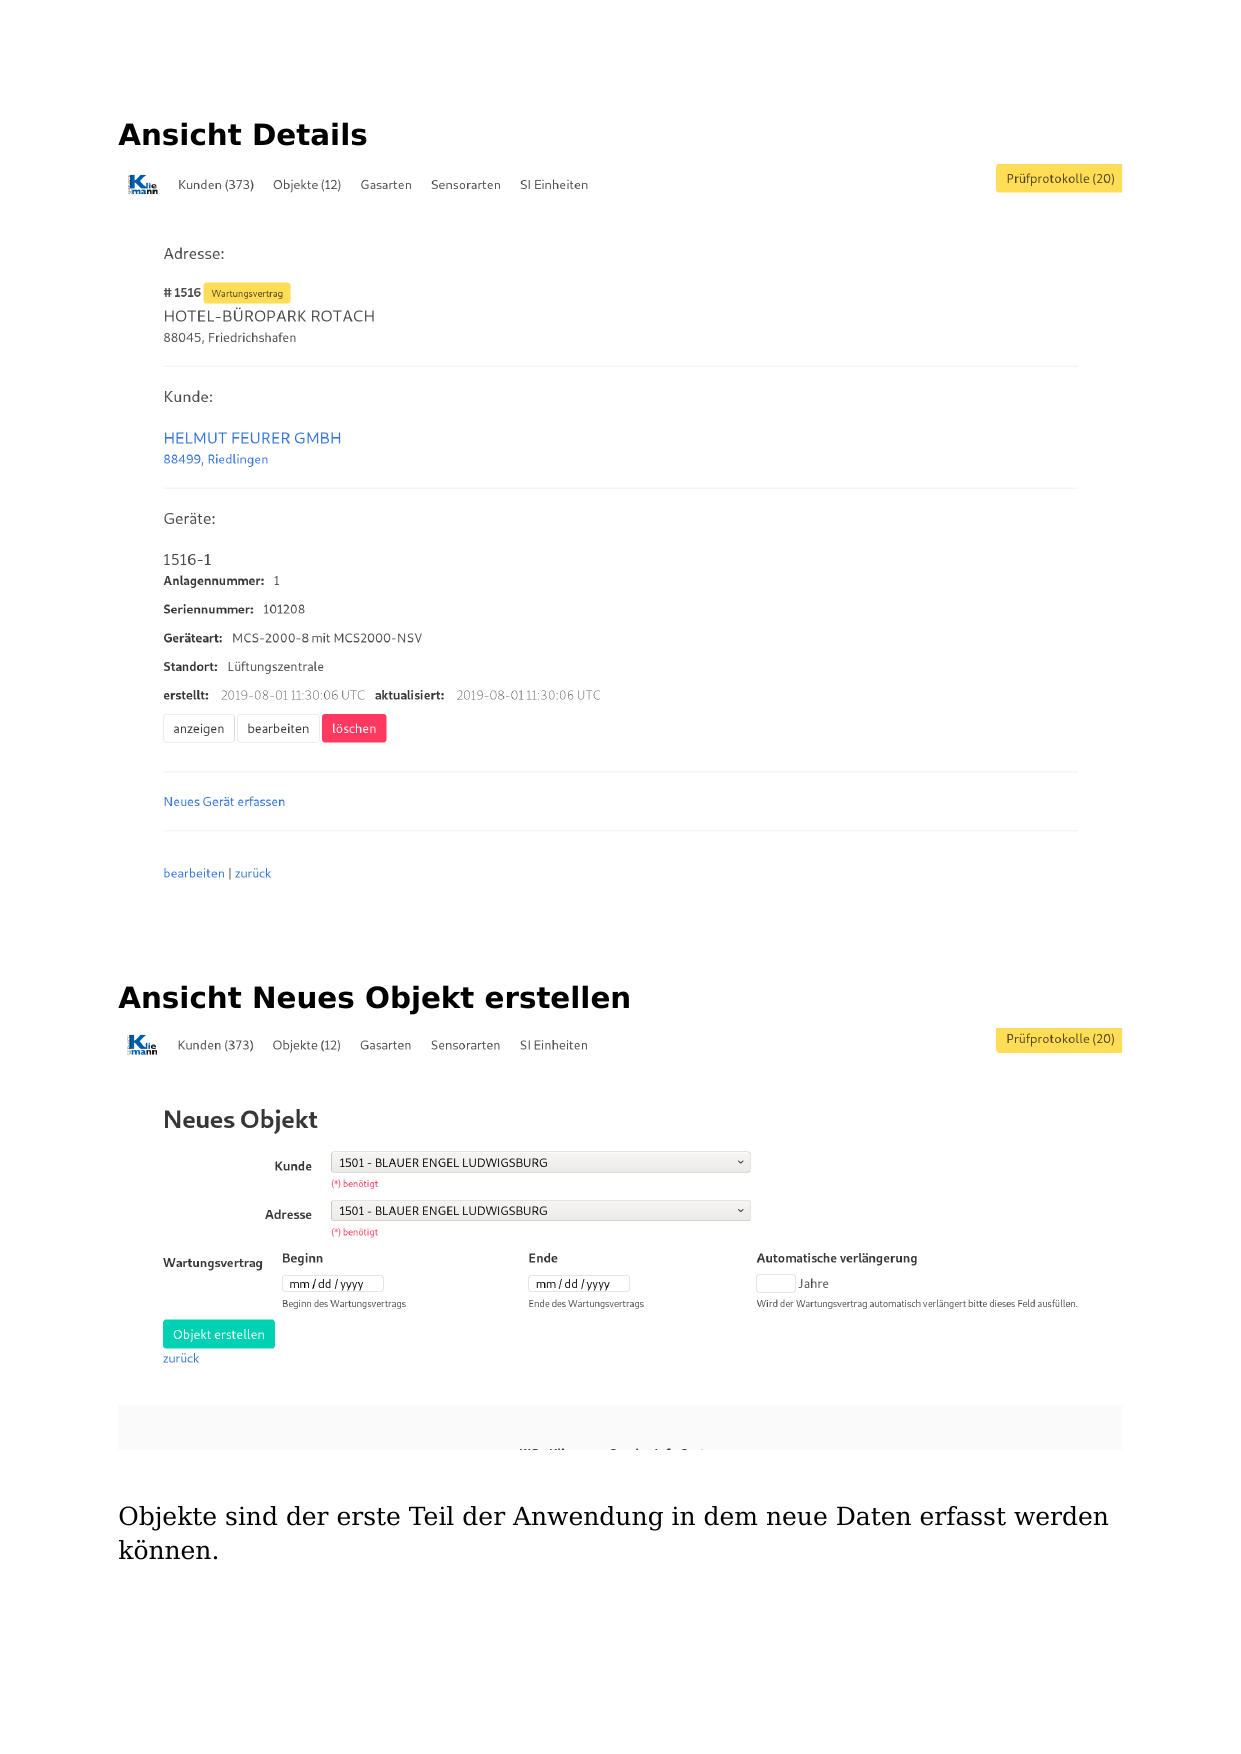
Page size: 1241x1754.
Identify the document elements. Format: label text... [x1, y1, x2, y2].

subtitle Ansicht Details [118, 118, 1122, 152]
subtitle Ansicht Neues Objekt erstellen [118, 981, 1122, 1016]
picture [118, 1028, 1123, 1450]
text Objekte sind der erste Teil der Anwendung in dem neue Daten erfasst werden können. [118, 1502, 1122, 1565]
picture [118, 164, 1123, 915]
